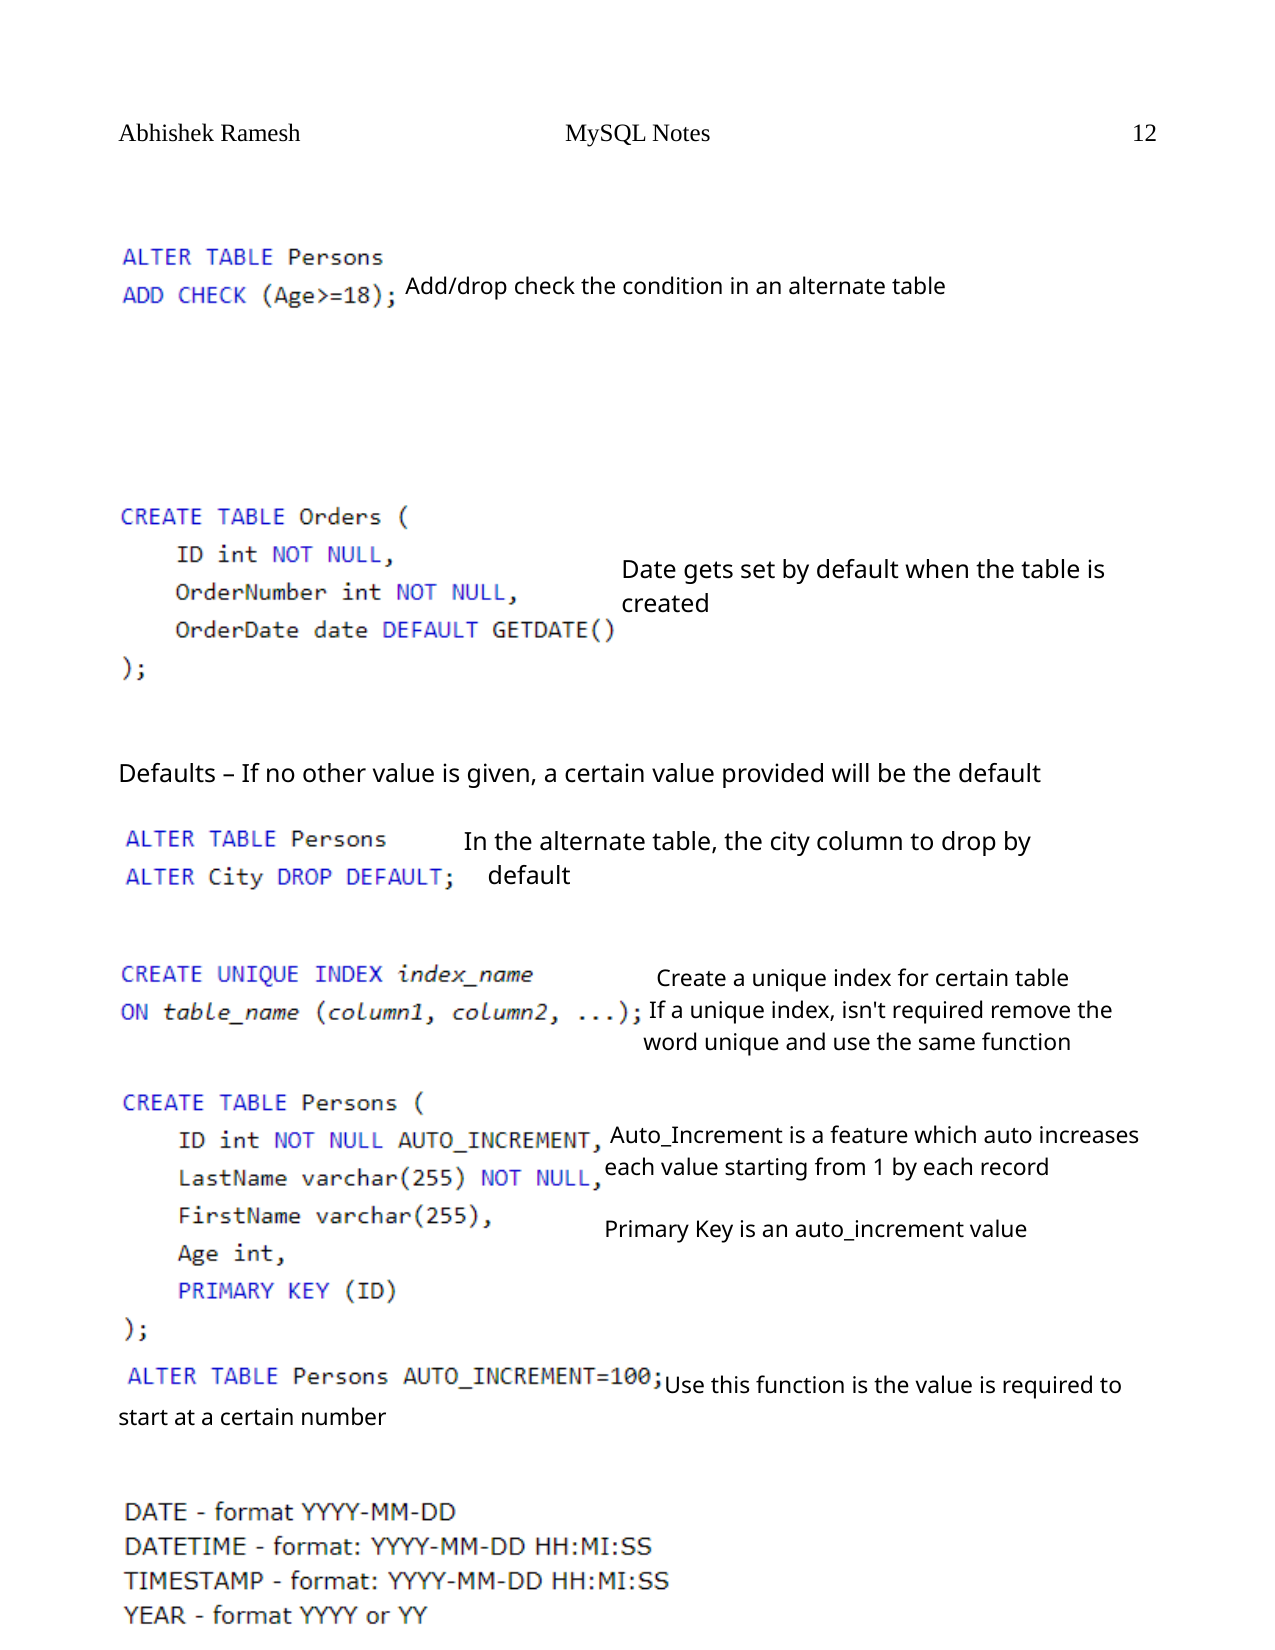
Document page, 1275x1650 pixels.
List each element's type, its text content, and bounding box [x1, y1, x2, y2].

picture [118, 960, 644, 1031]
picture [118, 238, 400, 316]
text Primary Key is an auto_increment value [604, 1213, 1157, 1244]
picture [120, 1360, 664, 1394]
text Use this function is the value is required to start at a certain number [118, 1369, 1157, 1432]
picture [118, 1494, 789, 1646]
text Date gets set by default when the table is created [622, 551, 1157, 619]
picture [118, 823, 458, 896]
text Auto_Increment is a feature which auto increases each value starting from 1 by each record [604, 1119, 1157, 1182]
text Add/drop check the condition in an alternate table [400, 270, 1157, 301]
picture [116, 502, 622, 685]
text If a unique index, isn't required remove the word unique and use the same function [118, 994, 1157, 1057]
picture [118, 1087, 604, 1349]
text Create a unique index for certain table [644, 960, 1157, 994]
text In the alternate table, the city column to drop by default [458, 824, 1157, 892]
text Defaults – If no other value is given, a certain value provided will be the default [118, 756, 1157, 790]
